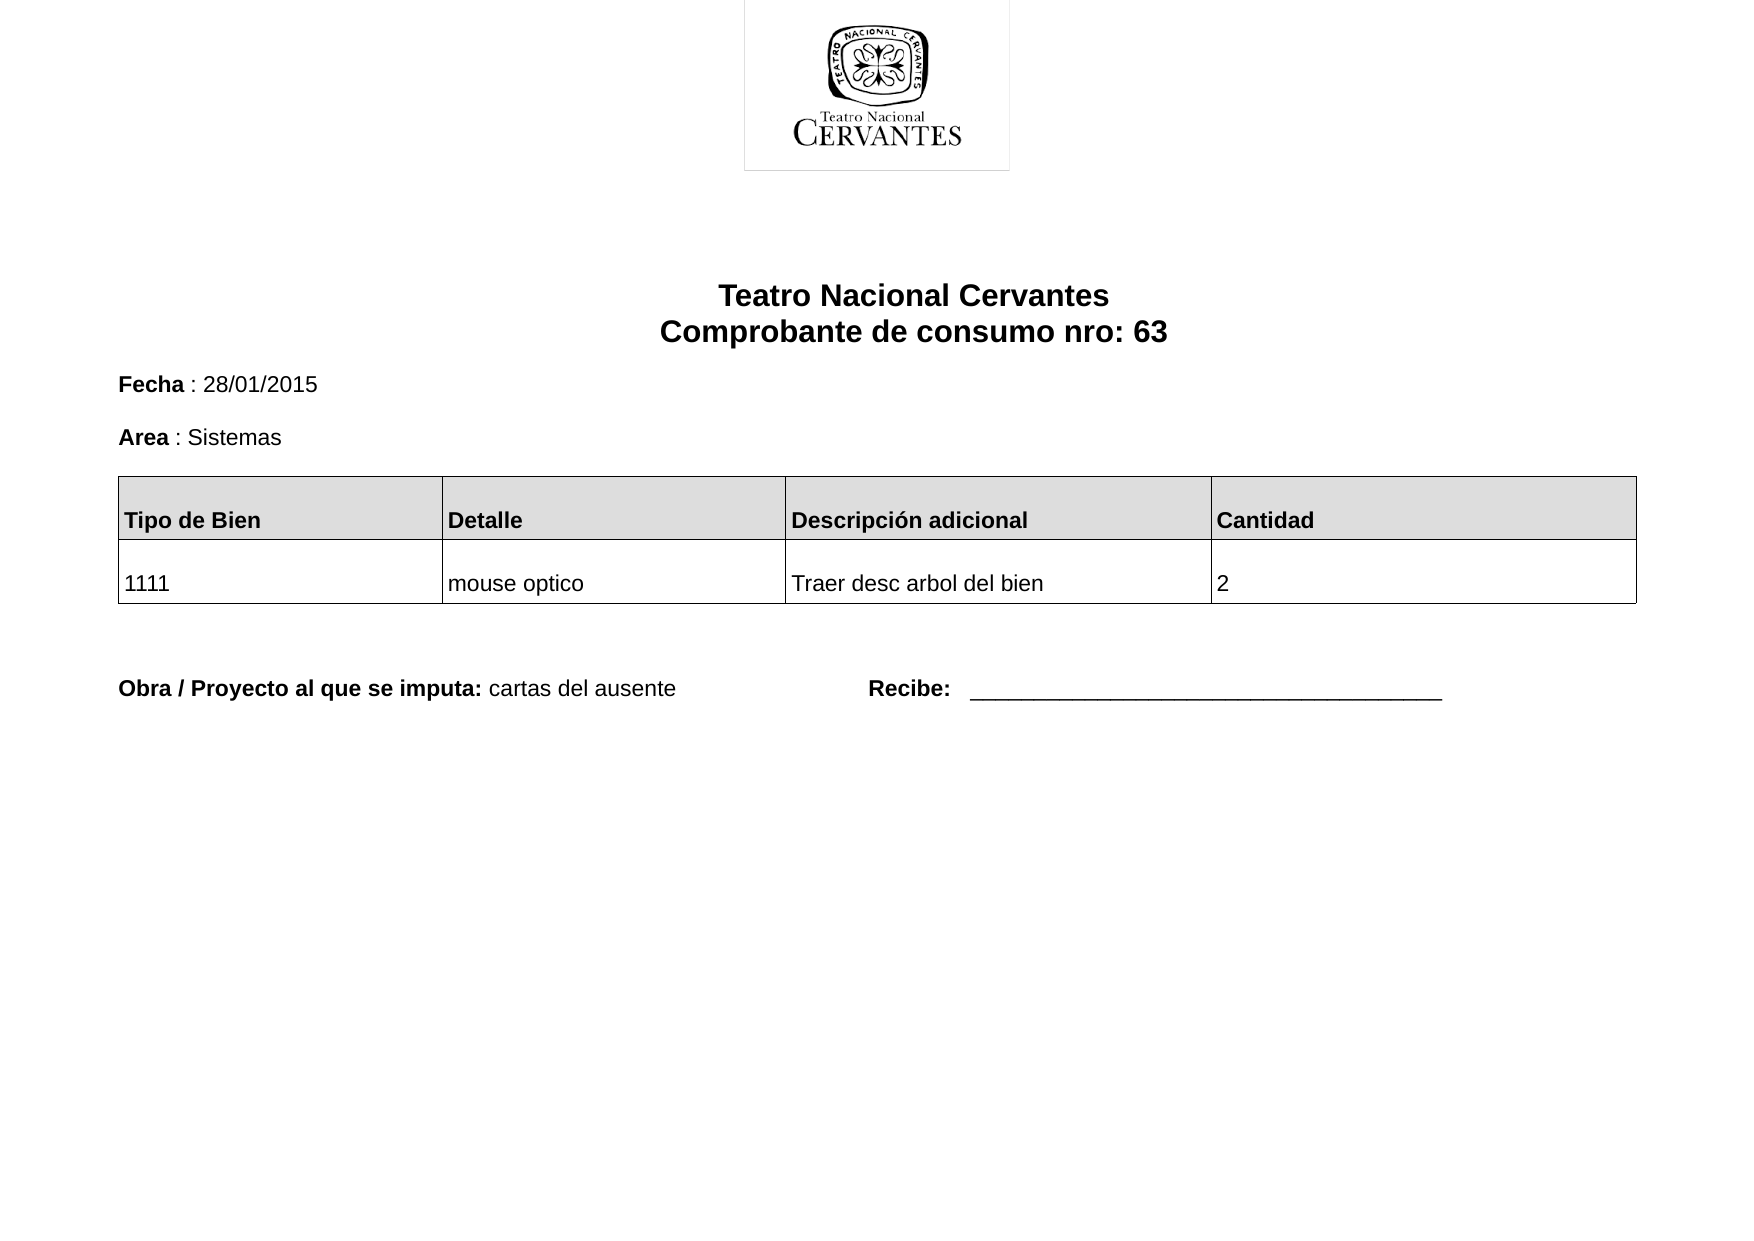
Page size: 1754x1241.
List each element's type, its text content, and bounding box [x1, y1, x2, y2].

text Teatro Nacional Cervantes [118, 277, 1636, 313]
table_cell 1111 [119, 540, 442, 603]
picture [744, 0, 1010, 171]
text Area : Sistemas [118, 423, 1636, 450]
table_header Descripción adicional [786, 477, 1211, 539]
table_cell 2 [1212, 540, 1636, 603]
text Comprobante de consumo nro: 63 [118, 313, 1636, 349]
text Obra / Proyecto al que se imputa: cartas del ausente Recibe: _____________________________________ [118, 675, 1636, 701]
table_cell mouse optico [443, 540, 785, 603]
table_header Tipo de Bien [119, 477, 442, 539]
text Fecha : 28/01/2015 [118, 371, 1636, 397]
table_header Detalle [443, 477, 785, 539]
table_header Cantidad [1212, 477, 1636, 539]
table_cell Traer desc arbol del bien [786, 540, 1211, 603]
